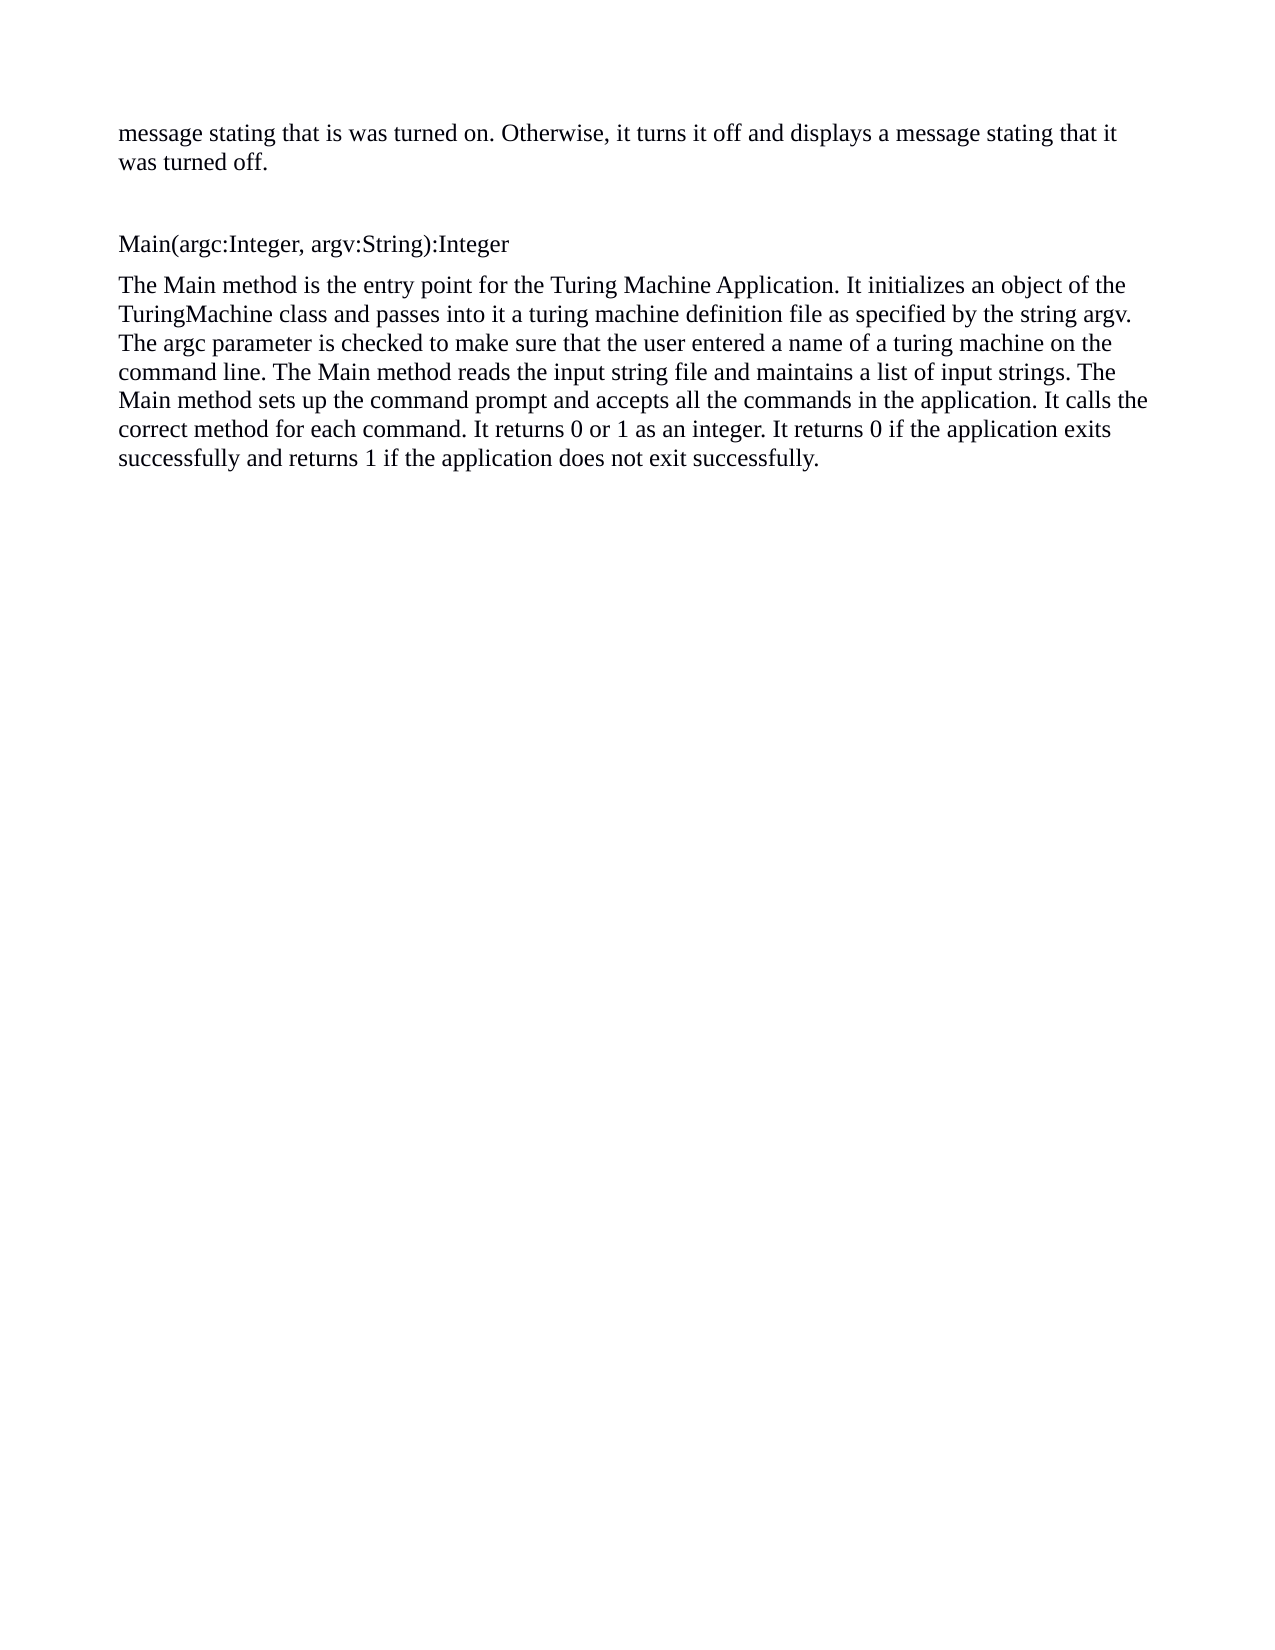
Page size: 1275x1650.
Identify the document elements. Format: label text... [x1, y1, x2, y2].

text message stating that is was turned on. Otherwise, it turns it off and displays a message stating that it was turned off. [118, 118, 1157, 176]
text Main(argc:Integer, argv:String):Integer [118, 229, 1157, 258]
text The Main method is the entry point for the Turing Machine Application. It initializes an object of the TuringMachine class and passes into it a turing machine definition file as specified by the string argv. The argc parameter is checked to make sure that the user entered a name of a turing machine on the command line. The Main method reads the input string file and maintains a list of input strings. The Main method sets up the command prompt and accepts all the commands in the application. It calls the correct method for each command. It returns 0 or 1 as an integer. It returns 0 if the application exits successfully and returns 1 if the application does not exit successfully. [118, 271, 1157, 472]
